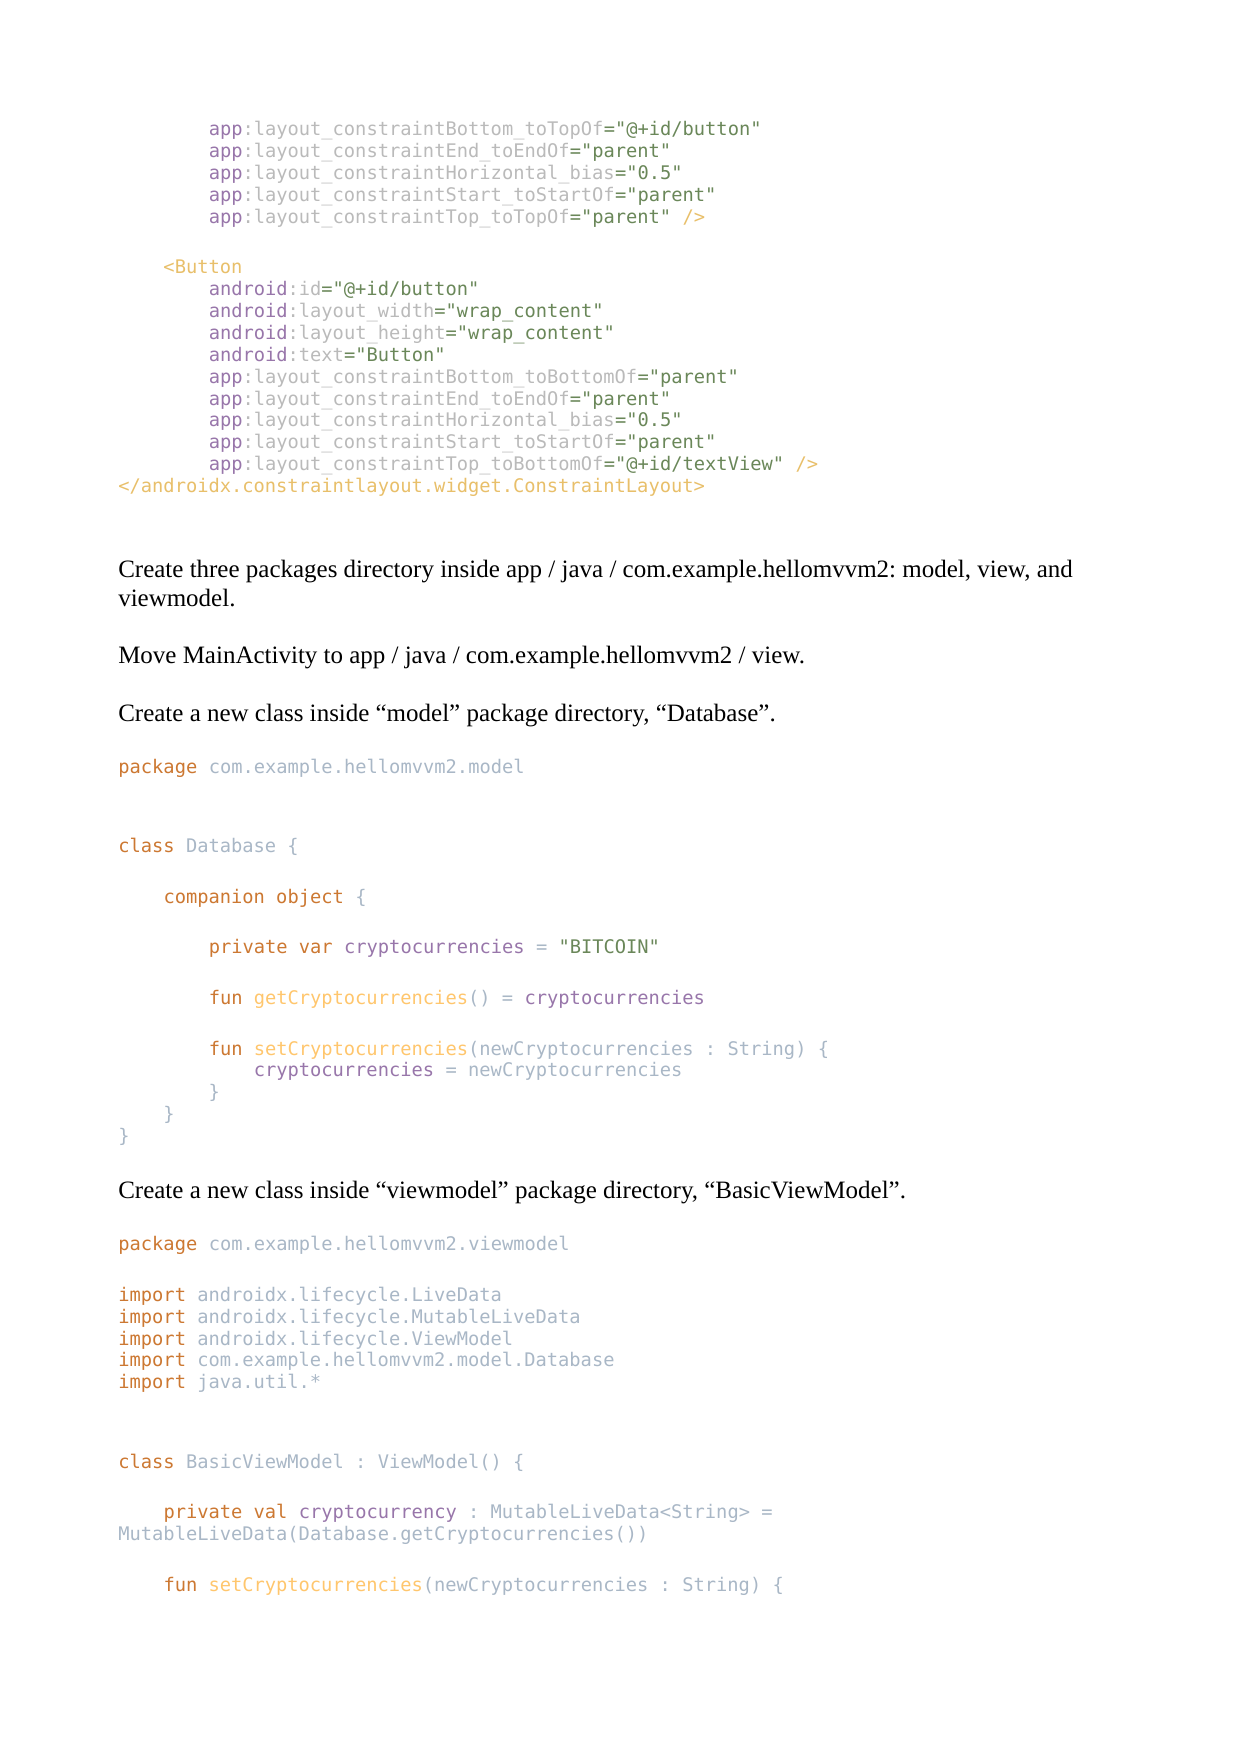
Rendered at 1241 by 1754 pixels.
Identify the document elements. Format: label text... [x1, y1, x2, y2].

text package com.example.hellomvvm2.model class Database { companion object { private var cryptocurrencies = "BITCOIN" fun getCryptocurrencies() = cryptocurrencies fun setCryptocurrencies(newCryptocurrencies : String) { cryptocurrencies = newCryptocurrencies } } } [118, 756, 1122, 1147]
text Create a new class inside “viewmodel” package directory, “BasicViewModel”. [118, 1176, 1122, 1204]
text app:layout_constraintBottom_toTopOf="@+id/button" app:layout_constraintEnd_toEndOf="parent" app:layout_constraintHorizontal_bias="0.5" app:layout_constraintStart_toStartOf="parent" app:layout_constraintTop_toTopOf="parent" /> <Button android:id="@+id/button" android:layout_width="wrap_content" android:layout_height="wrap_content" android:text="Button" app:layout_constraintBottom_toBottomOf="parent" app:layout_constraintEnd_toEndOf="parent" app:layout_constraintHorizontal_bias="0.5" app:layout_constraintStart_toStartOf="parent" app:layout_constraintTop_toBottomOf="@+id/textView" /> </androidx.constraintlayout.widget.ConstraintLayout> [118, 118, 1122, 497]
text Create three packages directory inside app / java / com.example.hellomvvm2: model, view, and viewmodel. [118, 554, 1122, 612]
text Move MainActivity to app / java / com.example.hellomvvm2 / view. [118, 641, 1122, 669]
text package com.example.hellomvvm2.viewmodel import androidx.lifecycle.LiveData import androidx.lifecycle.MutableLiveData import androidx.lifecycle.ViewModel import com.example.hellomvvm2.model.Database import java.util.* class BasicViewModel : ViewModel() { private val cryptocurrency : MutableLiveData<String> = MutableLiveData(Database.getCryptocurrencies()) fun setCryptocurrencies(newCryptocurrencies : String) { [118, 1233, 1122, 1617]
text Create a new class inside “model” package directory, “Database”. [118, 698, 1122, 727]
